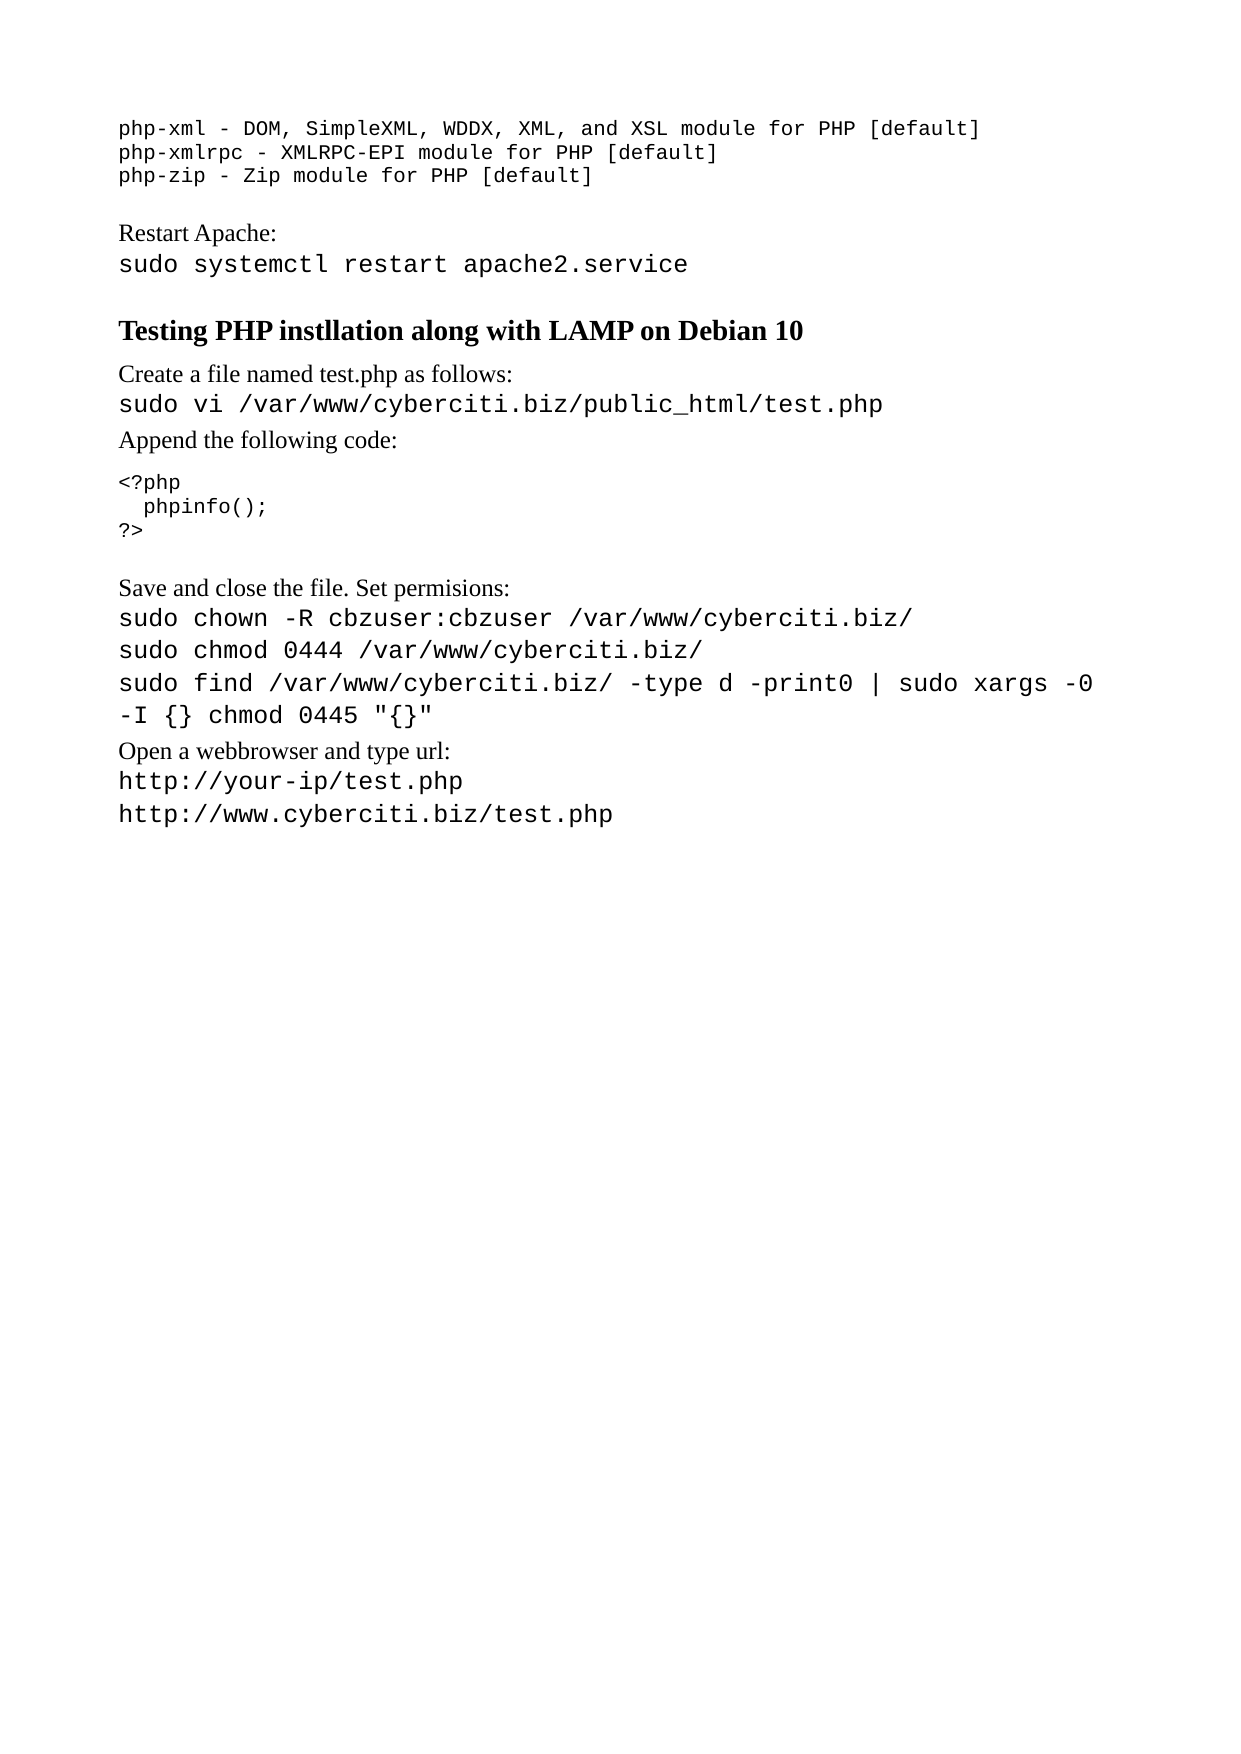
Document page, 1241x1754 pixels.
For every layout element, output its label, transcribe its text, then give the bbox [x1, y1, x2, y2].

text phpinfo(); [118, 496, 1122, 519]
text php-xml - DOM, SimpleXML, WDDX, XML, and XSL module for PHP [default] [118, 118, 1122, 142]
text Save and close the file. Set permisions: sudo chown -R cbzuser:cbzuser /var/www/cyberciti.biz/ sudo chmod 0444 /var/www/cyberciti.biz/ sudo find /var/www/cyberciti.biz/ -type d -print0 | sudo xargs -0 -I {} chmod 0445 "{}" Open a webbrowser and type url: http://your-ip/test.php http://www.cyberciti.biz/test.php [118, 573, 1122, 893]
text <?php [118, 472, 1122, 496]
text ?> [118, 519, 1122, 543]
text Restart Apache: sudo systemctl restart apache2.service [118, 218, 1122, 280]
text php-xmlrpc - XMLRPC-EPI module for PHP [default] [118, 142, 1122, 165]
text Create a file named test.php as follows: sudo vi /var/www/cyberciti.biz/public_html/test.php Append the following code: [118, 359, 1122, 453]
subtitle Testing PHP instllation along with LAMP on Debian 10 [118, 313, 1122, 347]
text php-zip - Zip module for PHP [default] [118, 165, 1122, 189]
